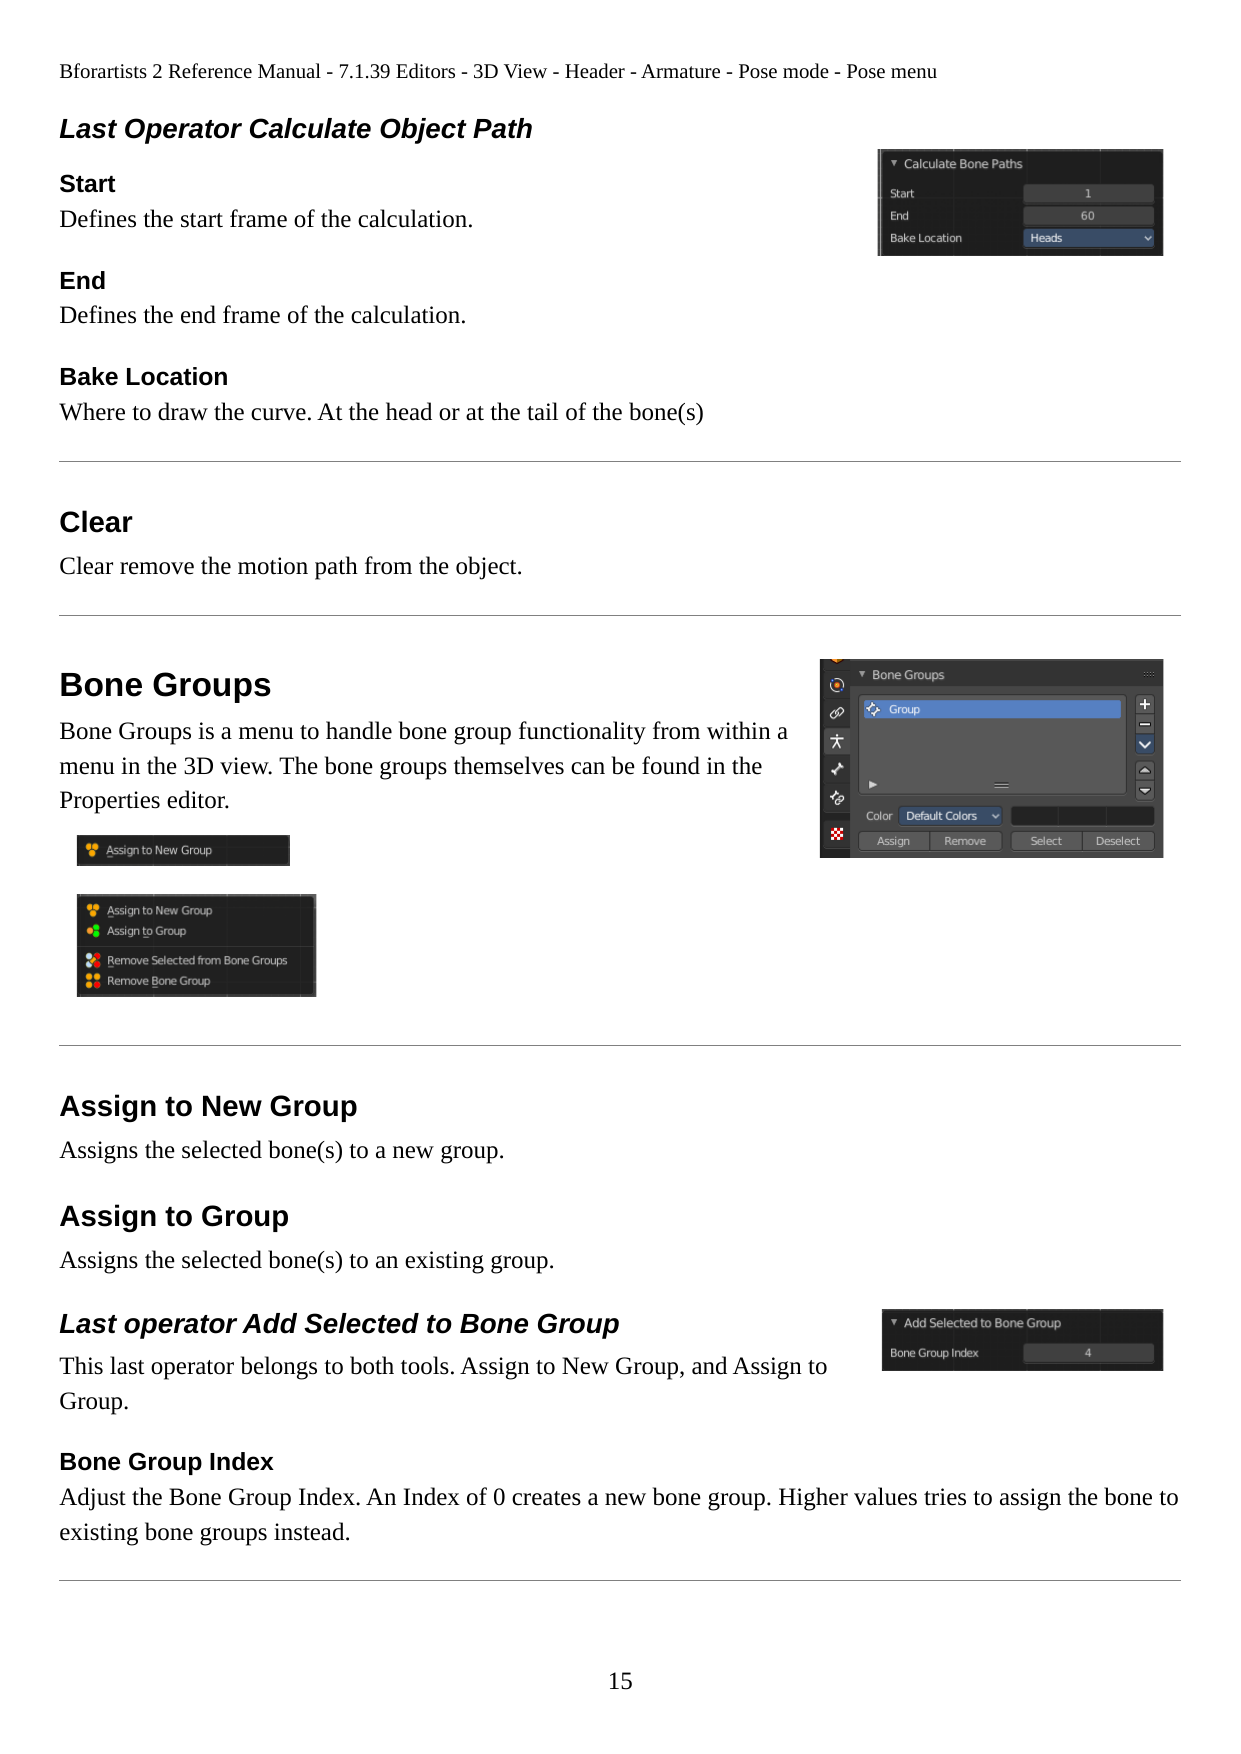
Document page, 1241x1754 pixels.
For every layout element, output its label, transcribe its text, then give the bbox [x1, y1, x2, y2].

subtitle Bone Group Index [59, 1447, 1181, 1476]
text Defines the start frame of the calculation. [59, 204, 877, 233]
subtitle Last Operator Calculate Object Path [59, 113, 1181, 144]
subtitle Assign to Group [59, 1199, 1181, 1233]
text Bone Groups is a menu to handle bone group functionality from within a menu in the 3D view. The bone groups themselves can be found in the Properties editor. [59, 716, 819, 814]
picture [877, 149, 1164, 256]
picture [881, 1309, 1164, 1371]
text Assigns the selected bone(s) to a new group. [59, 1136, 1181, 1164]
text Defines the end frame of the calculation. [59, 301, 1181, 329]
subtitle Start [59, 169, 877, 198]
text This last operator belongs to both tools. Assign to New Group, and Assign to Group. [59, 1351, 1181, 1414]
picture [76, 835, 290, 866]
subtitle End [59, 266, 1181, 294]
text Where to draw the curve. At the head or at the tail of the bone(s) [59, 397, 1181, 426]
text Adjust the Bone Group Index. An Index of 0 creates a new bone group. Higher values tries to assign the bone to existing bone groups instead. [59, 1482, 1181, 1545]
picture [76, 894, 317, 997]
subtitle Clear [59, 505, 1181, 538]
subtitle Assign to New Group [59, 1089, 1181, 1123]
picture [819, 659, 1164, 858]
text Clear remove the motion path from the object. [59, 551, 1181, 580]
text Assigns the selected bone(s) to an existing group. [59, 1245, 1181, 1274]
subtitle [1164, 665, 1181, 704]
subtitle Last operator Add Selected to Bone Group [59, 1307, 1181, 1339]
subtitle Bone Groups [59, 665, 819, 704]
subtitle Bake Location [59, 362, 1181, 391]
subtitle [1164, 169, 1181, 198]
